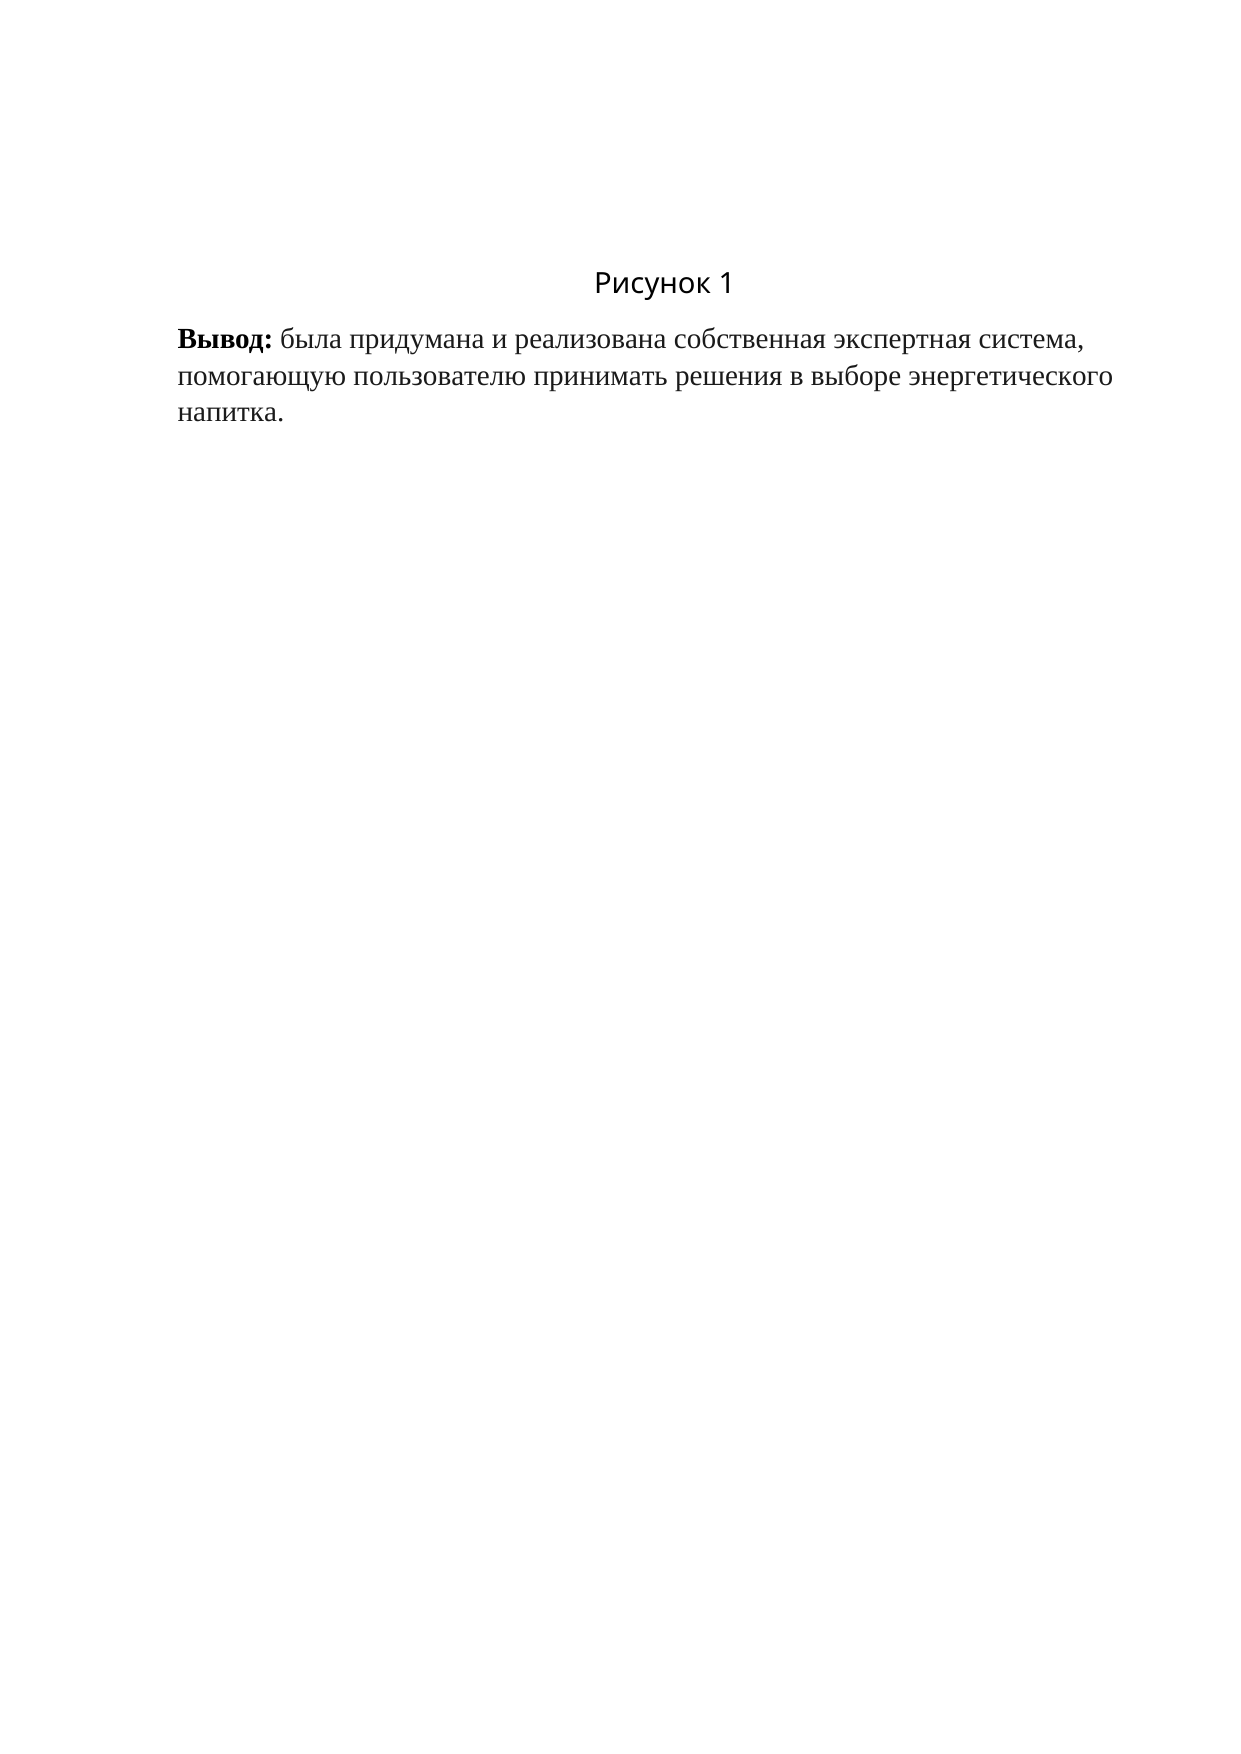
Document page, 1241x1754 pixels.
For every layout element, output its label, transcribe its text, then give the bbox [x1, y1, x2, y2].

text Вывод: была придумана и реализована собственная экспертная система, помогающую пользователю принимать решения в выборе энергетического напитка. [177, 322, 1152, 427]
text Рисунок 1 [177, 262, 1152, 302]
